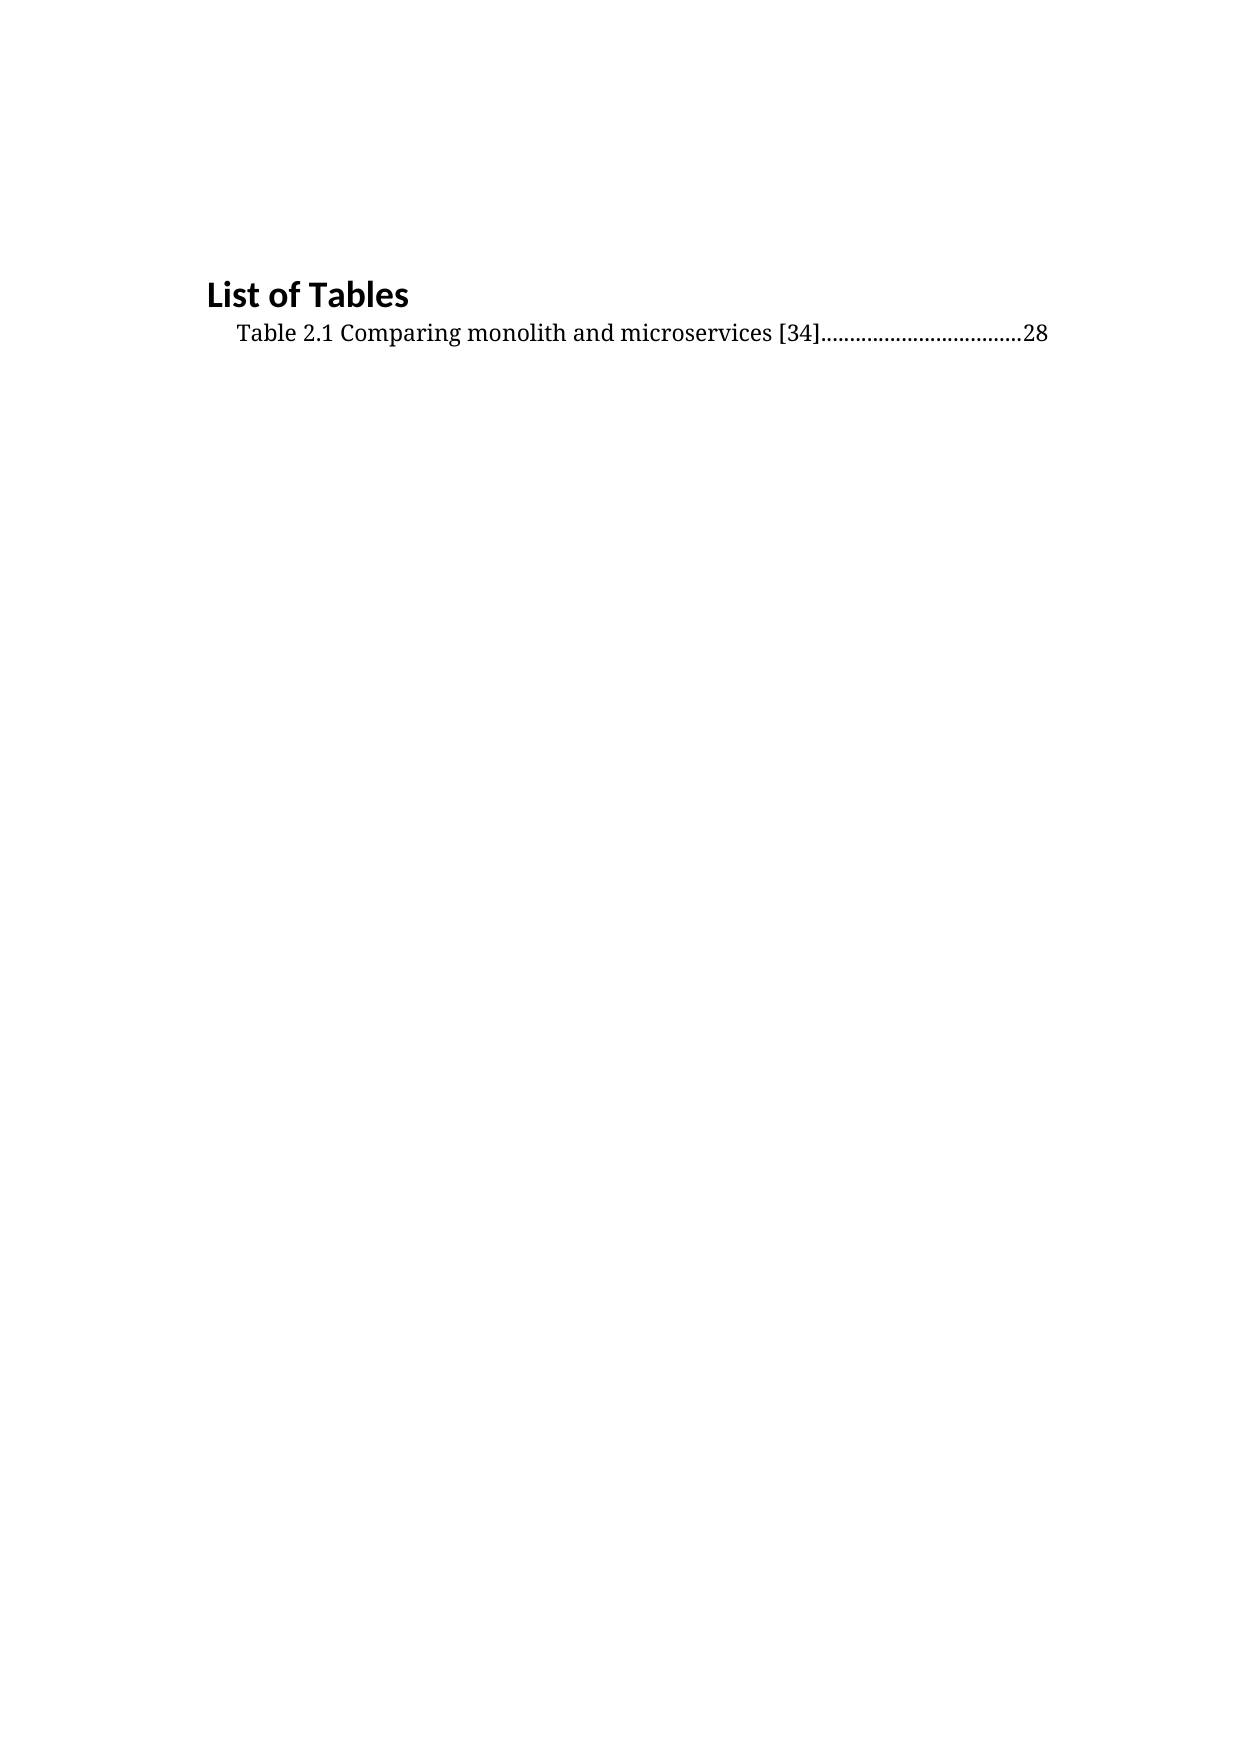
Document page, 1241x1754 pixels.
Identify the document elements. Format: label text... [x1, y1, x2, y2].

text Table ‎2.1 Comparing monolith and microservices [34] 28 [236, 316, 1048, 348]
subtitle List of Tables [207, 271, 1092, 316]
